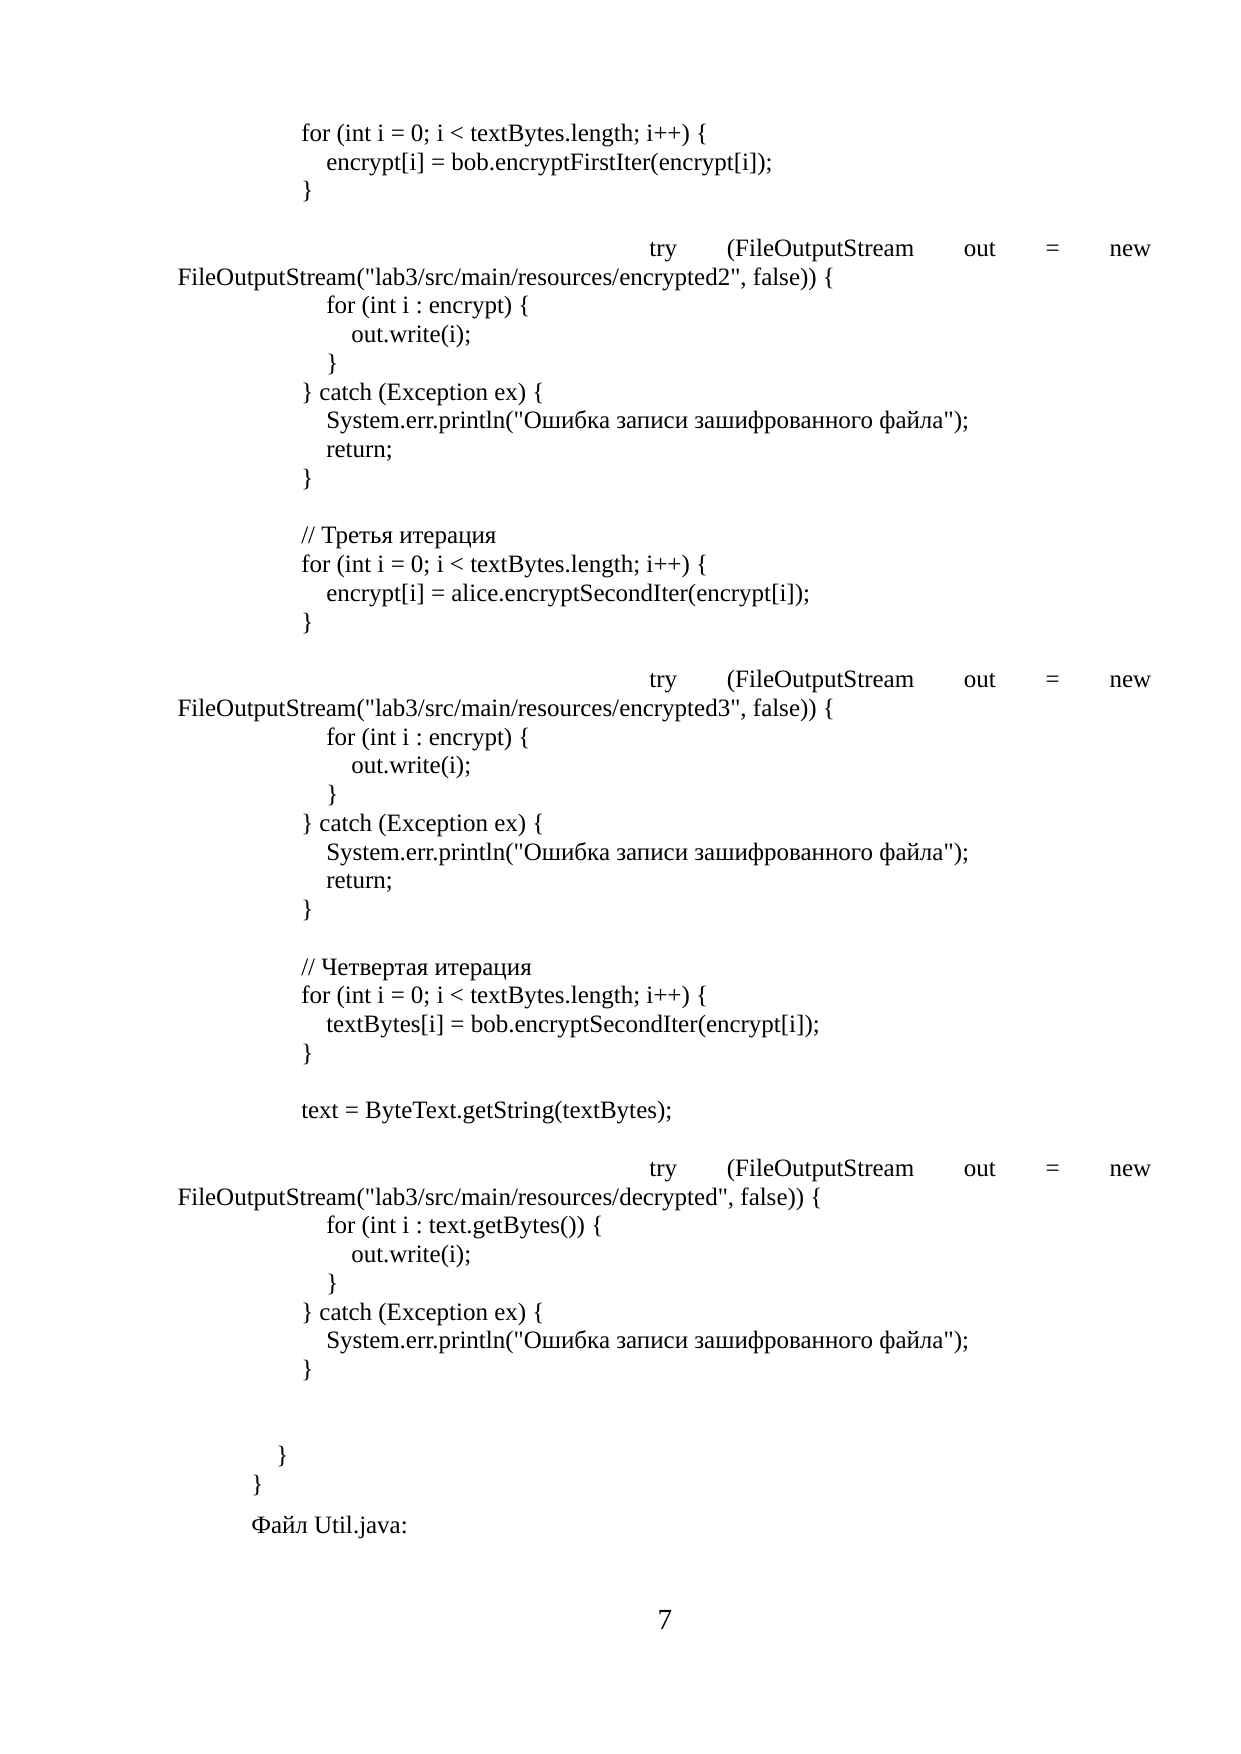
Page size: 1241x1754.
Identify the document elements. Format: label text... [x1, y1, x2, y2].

text out.write(i); [177, 751, 1152, 779]
text } [177, 1441, 1152, 1469]
text for (int i = 0; i < textBytes.length; i++) { [177, 118, 1152, 147]
text } [177, 348, 1152, 377]
text encrypt[i] = alice.encryptSecondIter(encrypt[i]); [177, 578, 1152, 607]
text for (int i = 0; i < textBytes.length; i++) { [177, 981, 1152, 1009]
text encrypt[i] = bob.encryptFirstIter(encrypt[i]); [177, 147, 1152, 176]
text } [177, 1268, 1152, 1297]
text } [177, 607, 1152, 636]
text return; [177, 866, 1152, 894]
text } [177, 1038, 1152, 1067]
text } [177, 463, 1152, 492]
text System.err.println("Ошибка записи зашифрованного файла"); [177, 837, 1152, 866]
text } catch (Exception ex) { [177, 808, 1152, 837]
text out.write(i); [177, 1239, 1152, 1268]
text for (int i : encrypt) { [177, 722, 1152, 751]
text System.err.println("Ошибка записи зашифрованного файла"); [177, 1326, 1152, 1354]
text } catch (Exception ex) { [177, 377, 1152, 406]
text out.write(i); [177, 319, 1152, 348]
text for (int i : encrypt) { [177, 291, 1152, 319]
text for (int i : text.getBytes()) { [177, 1211, 1152, 1239]
text textBytes[i] = bob.encryptSecondIter(encrypt[i]); [177, 1009, 1152, 1038]
text } [177, 894, 1152, 923]
text // Четвертая итерация [177, 952, 1152, 981]
text return; [177, 434, 1152, 463]
text try (FileOutputStream out = new FileOutputStream("lab3/src/main/resources/encrypted3", false)) { [177, 664, 1152, 722]
text } [177, 1469, 1152, 1498]
text Файл Util.java: [177, 1511, 1152, 1539]
text // Третья итерация [177, 521, 1152, 549]
text } [177, 176, 1152, 204]
text } [177, 1354, 1152, 1383]
text for (int i = 0; i < textBytes.length; i++) { [177, 549, 1152, 578]
text text = ByteText.getString(textBytes); [177, 1096, 1152, 1124]
text System.err.println("Ошибка записи зашифрованного файла"); [177, 406, 1152, 434]
text } catch (Exception ex) { [177, 1297, 1152, 1326]
text try (FileOutputStream out = new FileOutputStream("lab3/src/main/resources/decrypted", false)) { [177, 1153, 1152, 1211]
text } [177, 779, 1152, 808]
text try (FileOutputStream out = new FileOutputStream("lab3/src/main/resources/encrypted2", false)) { [177, 233, 1152, 291]
